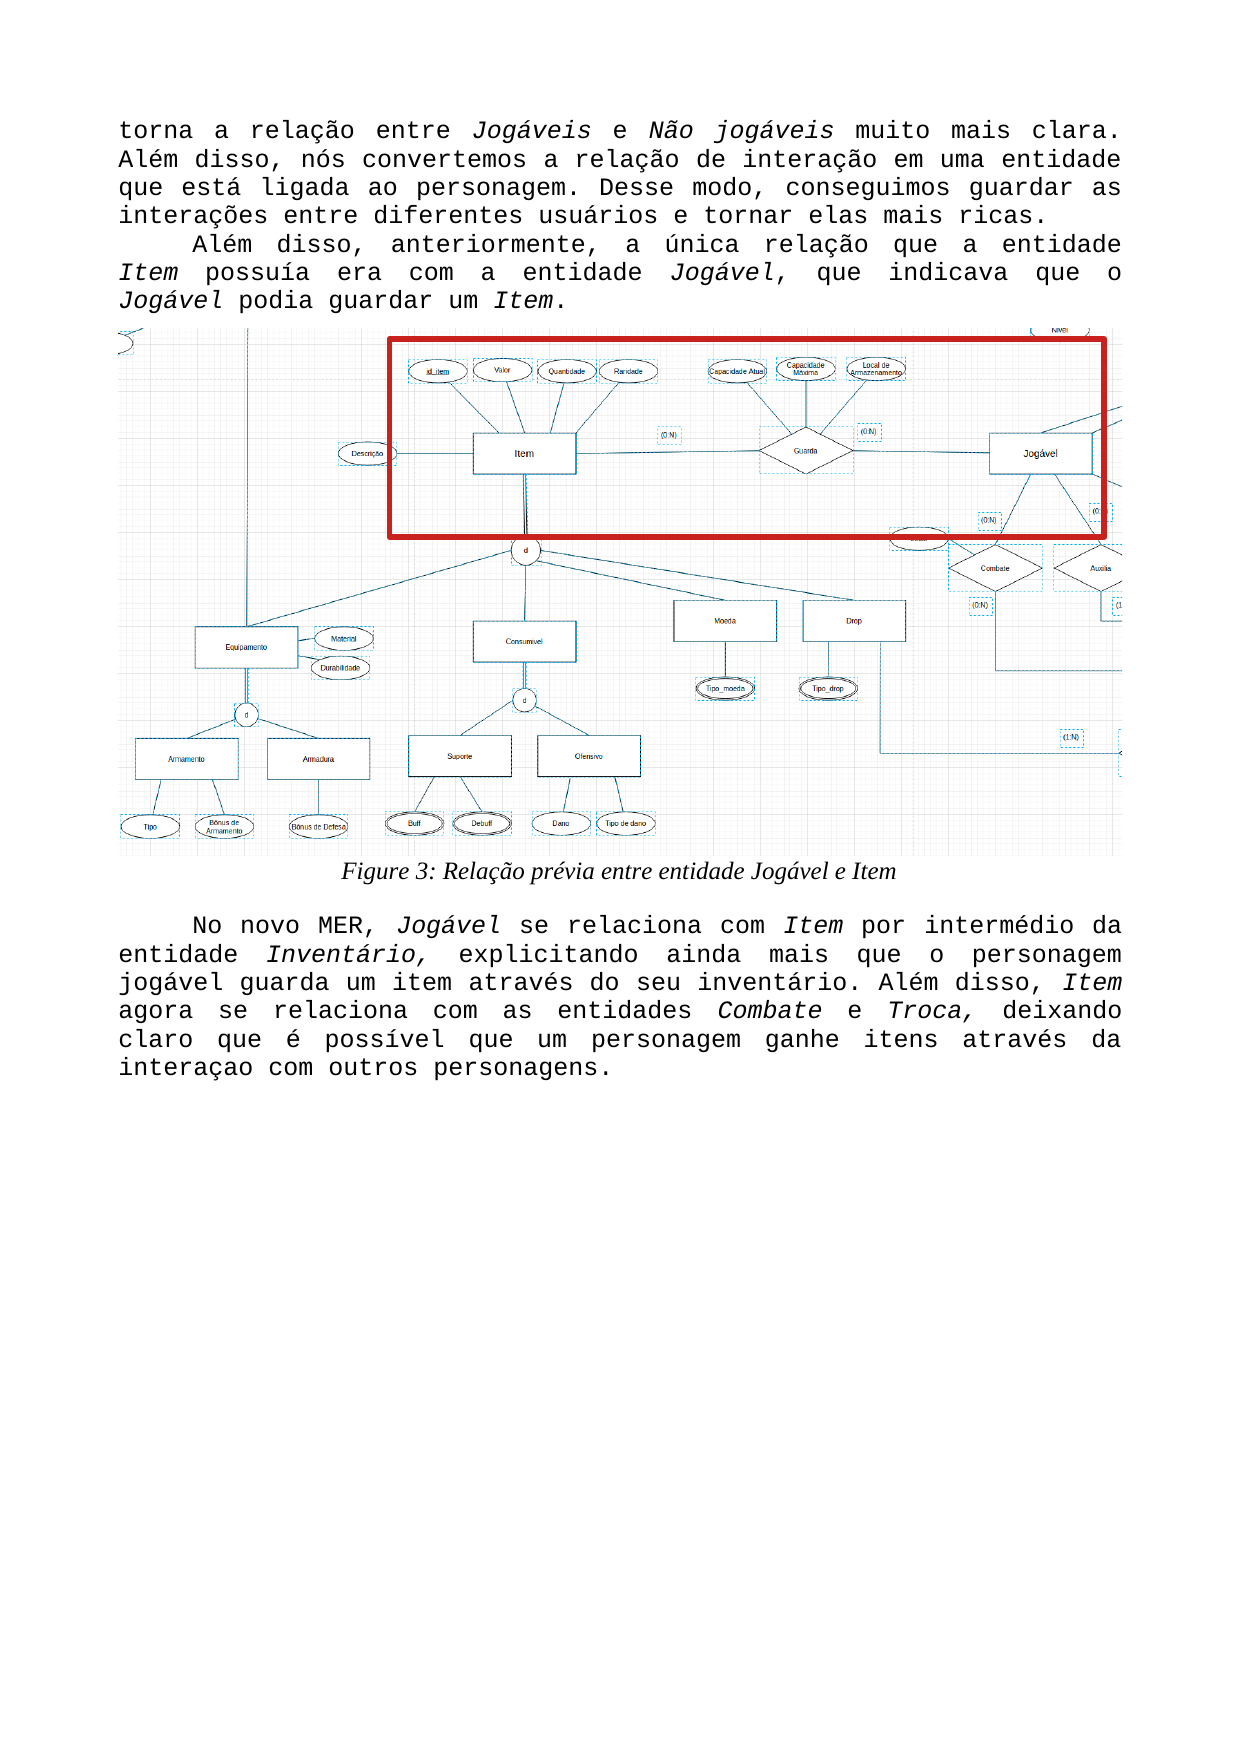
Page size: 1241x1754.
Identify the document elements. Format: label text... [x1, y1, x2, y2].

text Figure 3: Relação prévia entre entidade Jogável e Item [118, 856, 1122, 884]
text torna a relação entre Jogáveis e Não jogáveis muito mais clara. Além disso, nós convertemos a relação de interação em uma entidade que está ligada ao personagem. Desse modo, conseguimos guardar as interações entre diferentes usuários e tornar elas mais ricas. [118, 118, 1122, 231]
text No novo MER, Jogável se relaciona com Item por intermédio da entidade Inventário, explicitando ainda mais que o personagem jogável guarda um item através do seu inventário. Além disso, Item agora se relaciona com as entidades Combate e Troca, deixando claro que é possível que um personagem ganhe itens através da interaçao com outros personagens. [118, 913, 1122, 1083]
picture [118, 328, 1123, 856]
text Além disso, anteriormente, a única relação que a entidade Item possuía era com a entidade Jogável, que indicava que o Jogável podia guardar um Item. [118, 231, 1122, 316]
